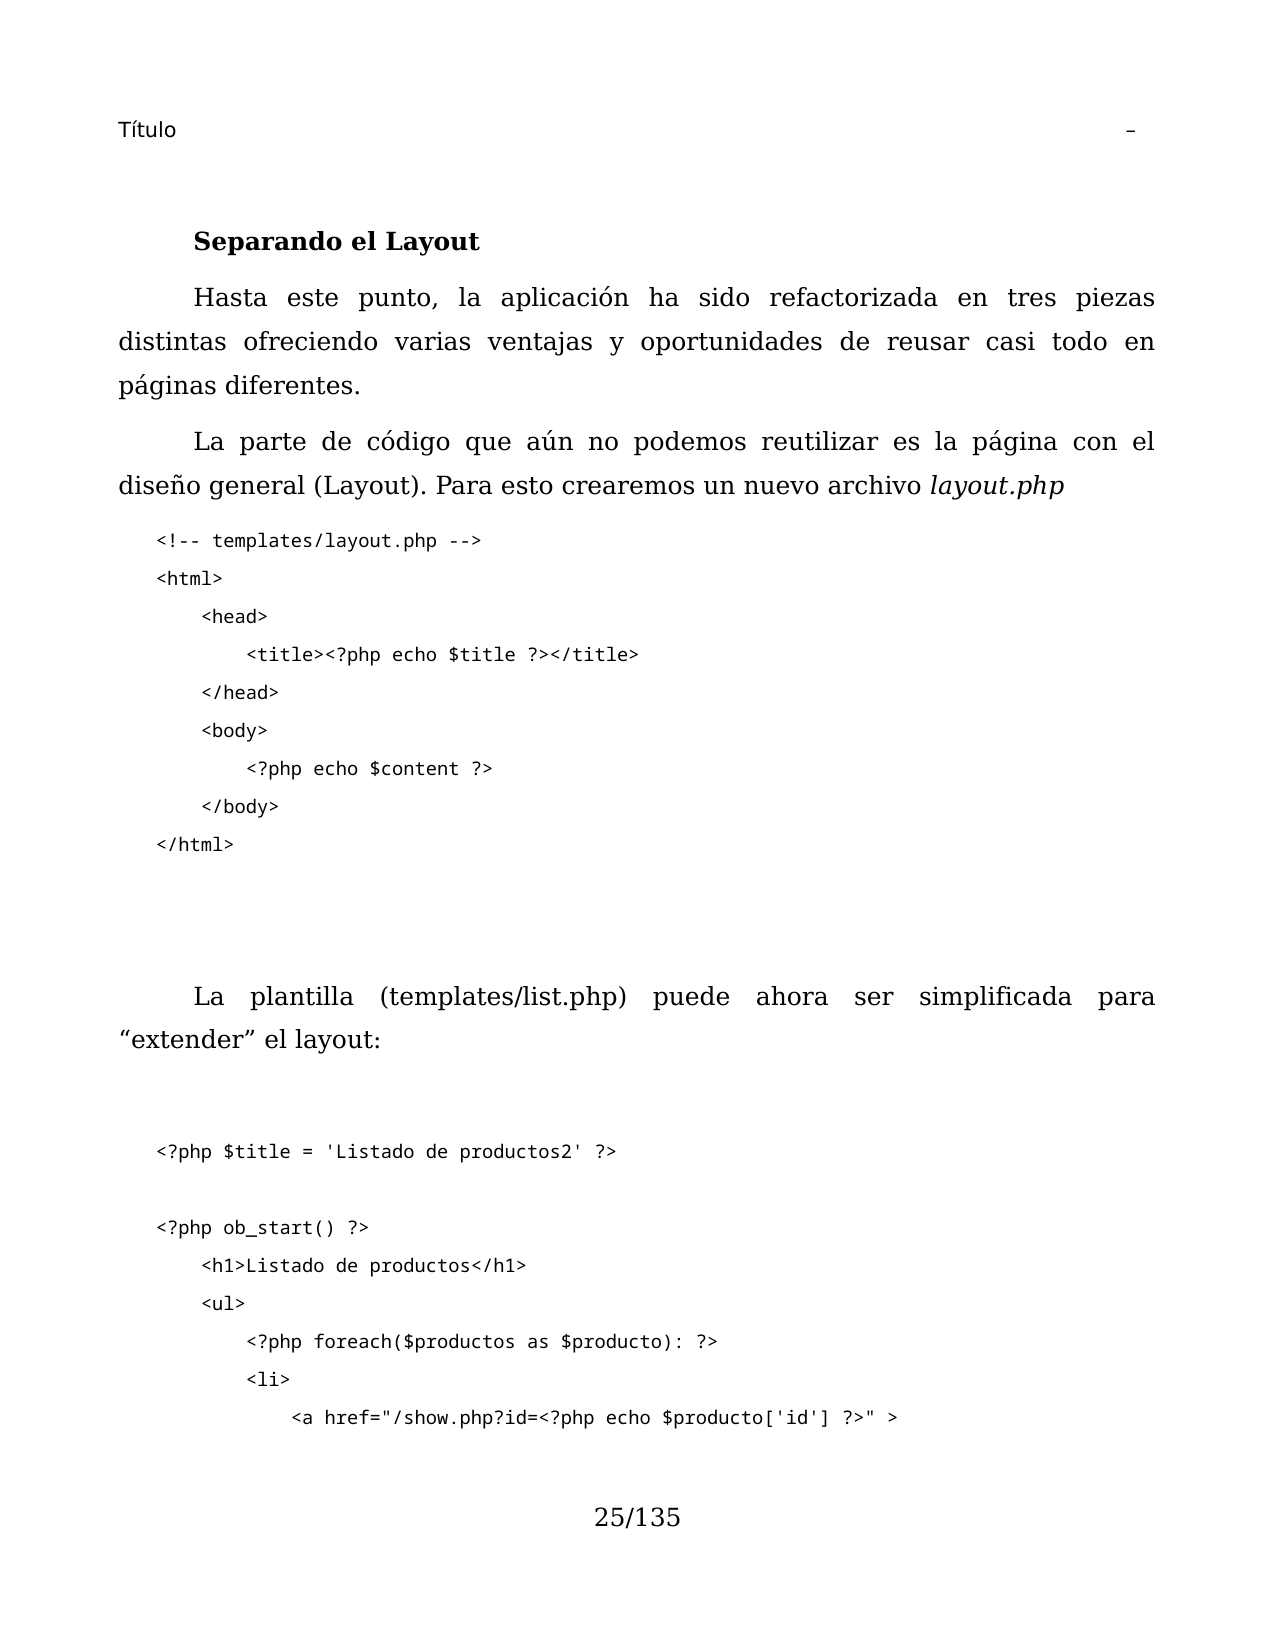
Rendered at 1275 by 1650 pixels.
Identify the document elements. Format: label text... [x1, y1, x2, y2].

text </html> [118, 831, 1157, 857]
text <head> [118, 603, 1157, 629]
text </head> [118, 679, 1157, 705]
text <title><?php echo $title ?></title> [118, 641, 1157, 667]
text <?php $title = 'Listado de productos2' ?> [118, 1138, 1157, 1163]
text <!-- templates/layout.php --> [118, 527, 1157, 553]
text La parte de código que aún no podemos reutilizar es la página con el diseño general (Layout). Para esto crearemos un nuevo archivo layout.php [118, 427, 1157, 500]
text Separando el Layout [118, 227, 1157, 256]
text <?php echo $content ?> [118, 755, 1157, 781]
text <a href="/show.php?id=<?php echo $producto['id'] ?>" > [118, 1404, 1157, 1430]
text <li> [118, 1366, 1157, 1392]
text <h1>Listado de productos</h1> [118, 1252, 1157, 1278]
text La plantilla (templates/list.php) puede ahora ser simplificada para “extender” el layout: [118, 982, 1157, 1055]
text <?php foreach($productos as $producto): ?> [118, 1328, 1157, 1354]
text </body> [118, 793, 1157, 819]
text <html> [118, 565, 1157, 591]
text Hasta este punto, la aplicación ha sido refactorizada en tres piezas distintas ofreciendo varias ventajas y oportunidades de reusar casi todo en páginas diferentes. [118, 283, 1157, 400]
text <?php ob_start() ?> [118, 1214, 1157, 1239]
text <ul> [118, 1290, 1157, 1316]
text <body> [118, 717, 1157, 743]
